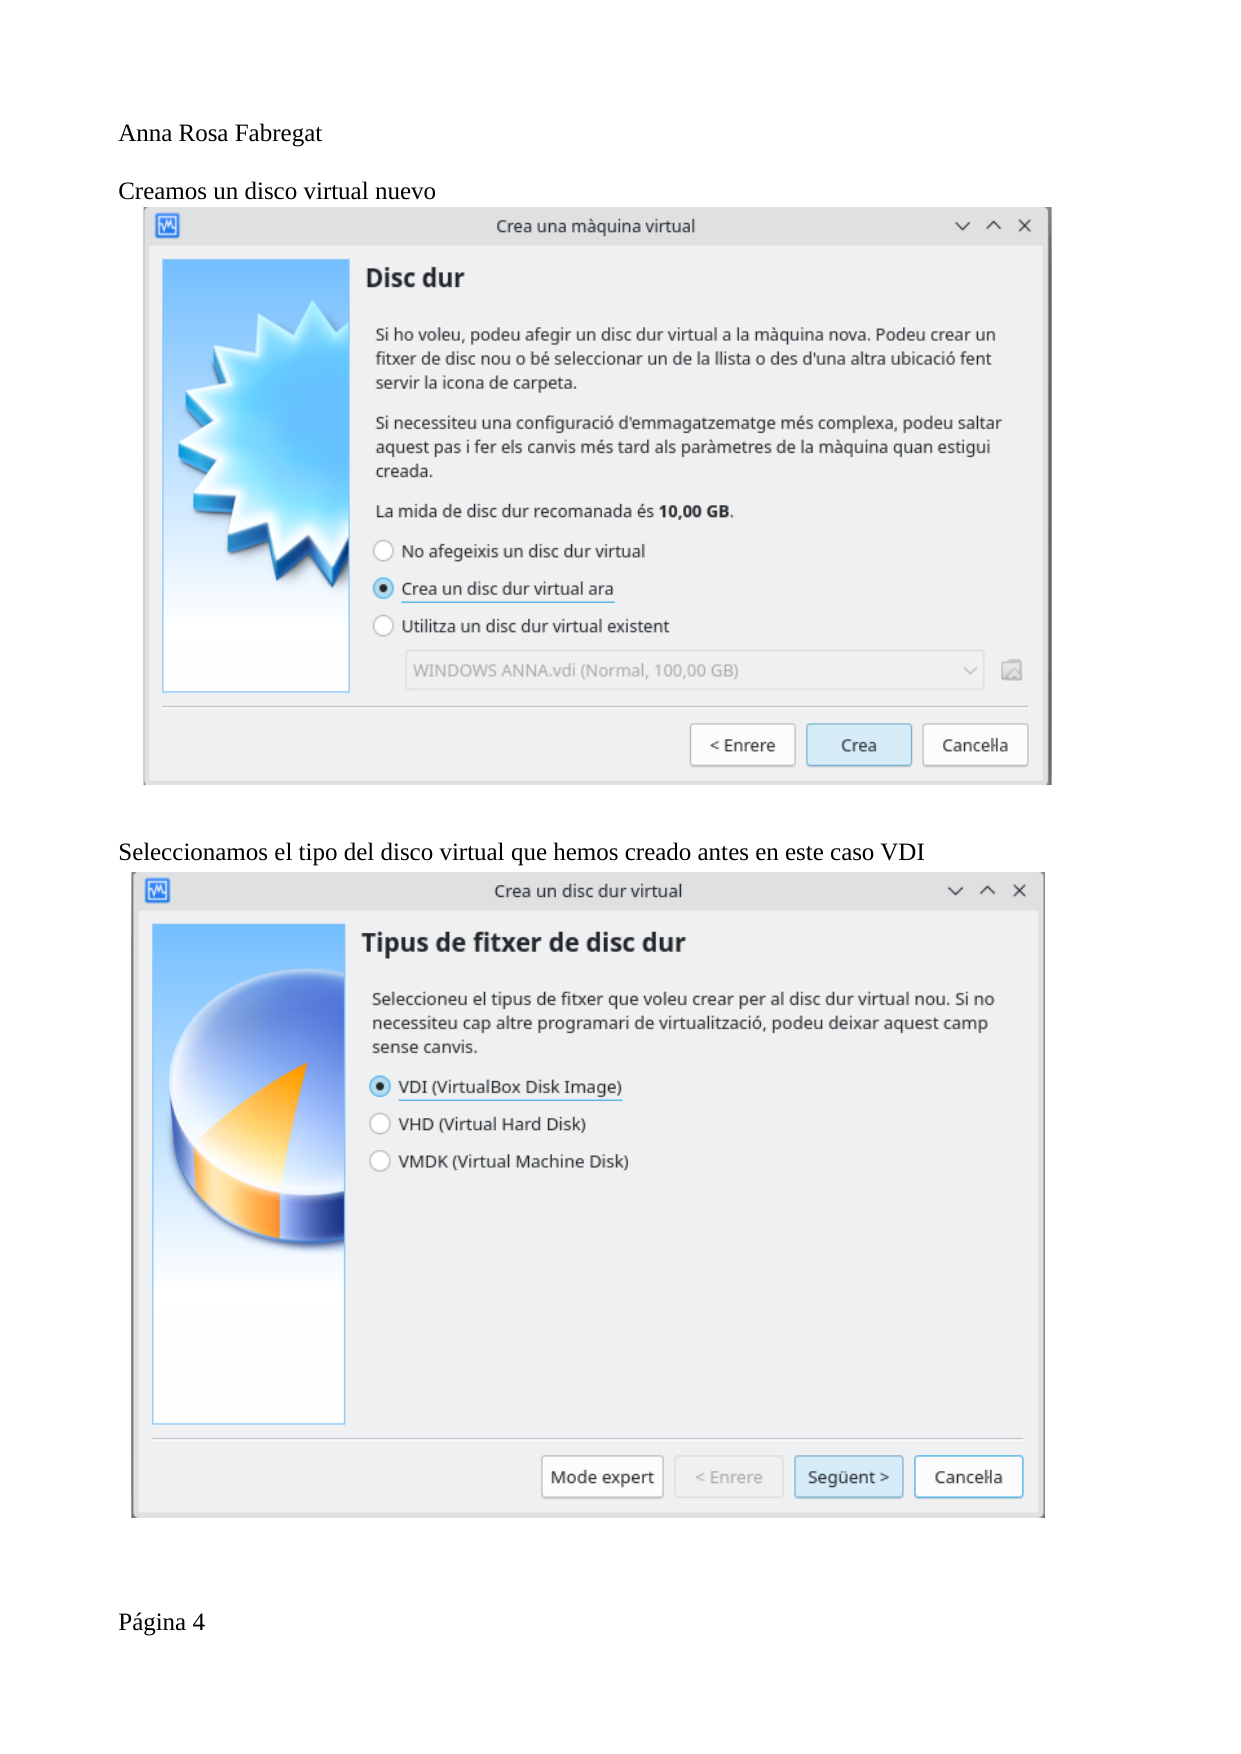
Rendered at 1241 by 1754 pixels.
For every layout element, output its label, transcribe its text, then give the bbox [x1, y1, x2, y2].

text Creamos un disco virtual nuevo [118, 176, 1122, 205]
picture [131, 872, 1045, 1518]
picture [143, 207, 1052, 785]
text Seleccionamos el tipo del disco virtual que hemos creado antes en este caso VDI [118, 837, 1122, 866]
